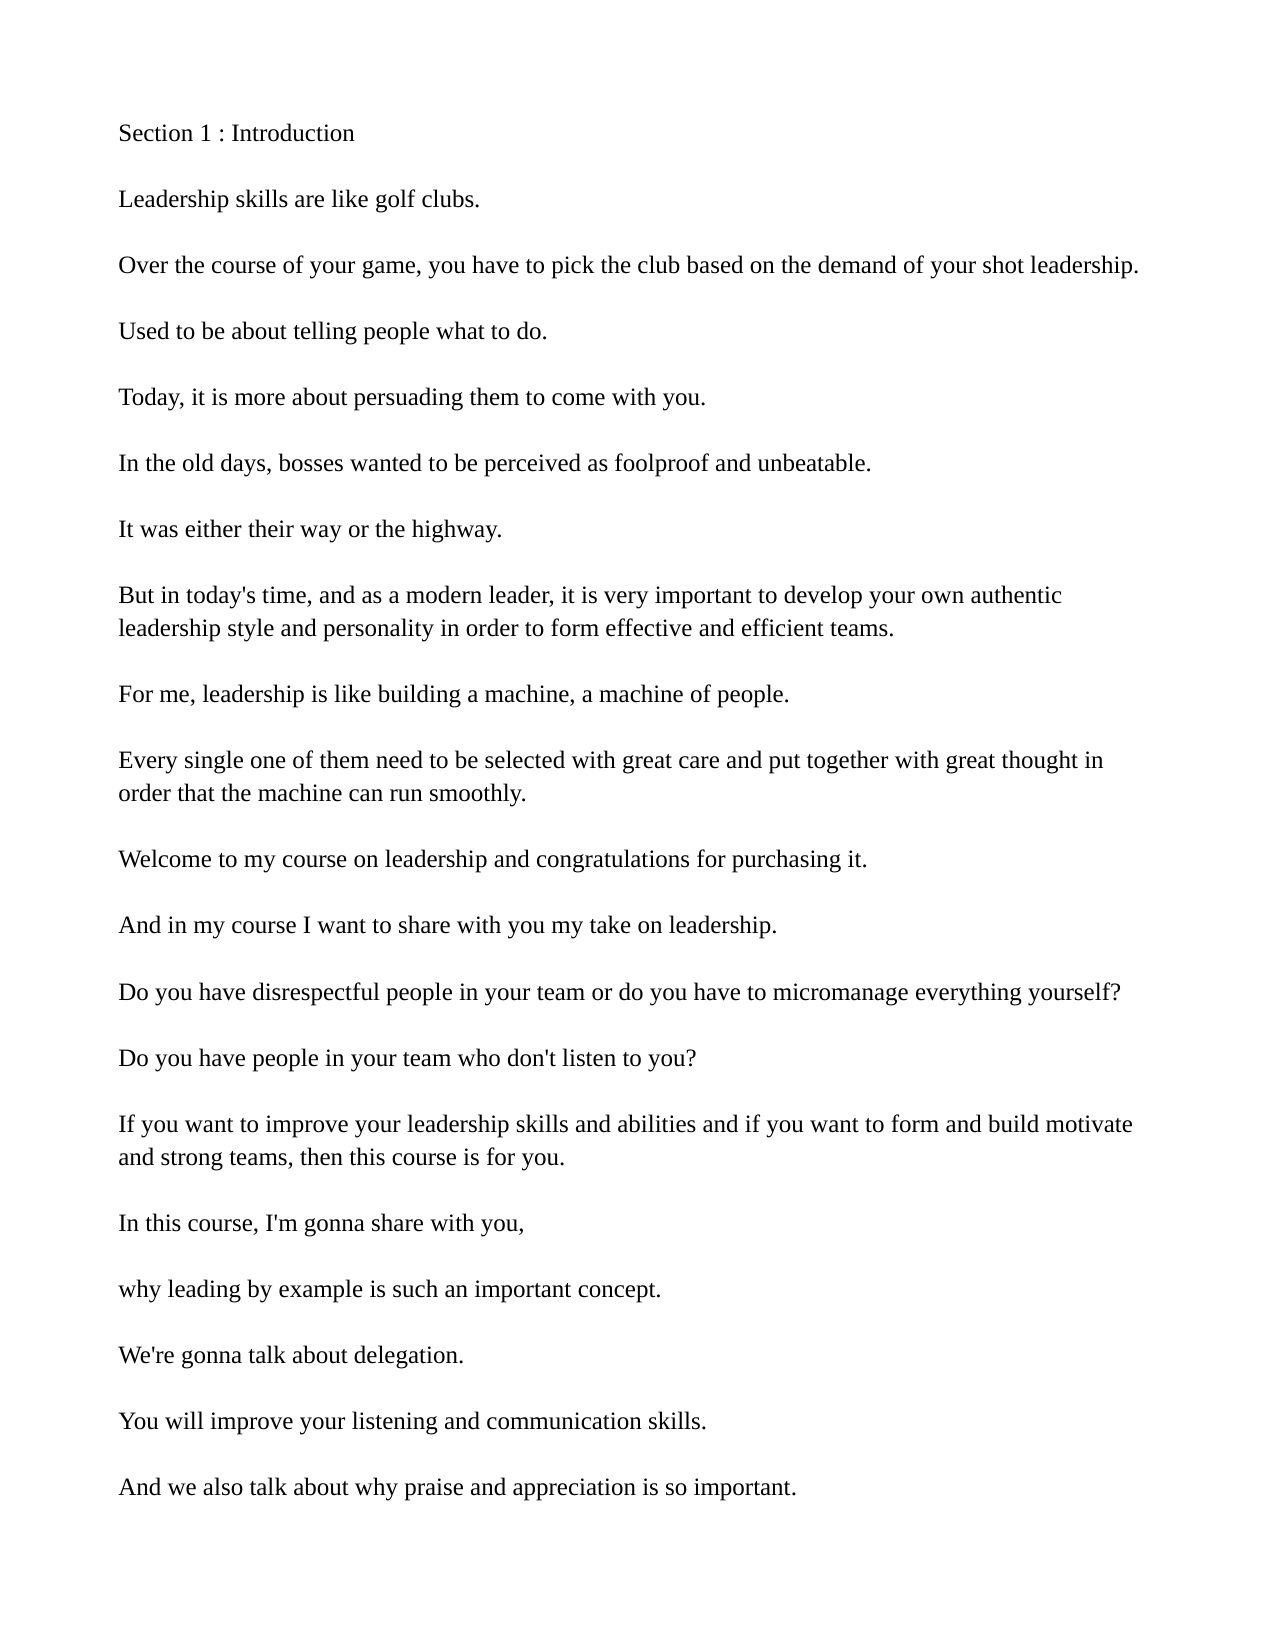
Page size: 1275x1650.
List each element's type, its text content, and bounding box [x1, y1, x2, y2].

text We're gonna talk about delegation. [118, 1340, 1157, 1369]
text If you want to improve your leadership skills and abilities and if you want to form and build motivate and strong teams, then this course is for you. [118, 1109, 1157, 1171]
text why leading by example is such an important concept. [118, 1274, 1157, 1303]
text And we also talk about why praise and appreciation is so important. [118, 1472, 1157, 1501]
text For me, leadership is like building a machine, a machine of people. [118, 679, 1157, 708]
text And in my course I want to share with you my take on leadership. [118, 911, 1157, 939]
text Over the course of your game, you have to pick the club based on the demand of your shot leadership. [118, 250, 1157, 279]
text Section 1 : Introduction [118, 118, 1157, 147]
text In the old days, bosses wanted to be perceived as foolproof and unbeatable. [118, 448, 1157, 477]
text Do you have people in your team who don't listen to you? [118, 1043, 1157, 1071]
text Used to be about telling people what to do. [118, 316, 1157, 345]
text Leadership skills are like golf clubs. [118, 184, 1157, 213]
text Do you have disrespectful people in your team or do you have to micromanage everything yourself? [118, 977, 1157, 1005]
text Every single one of them need to be selected with great care and put together with great thought in order that the machine can run smoothly. [118, 746, 1157, 807]
text Today, it is more about persuading them to come with you. [118, 382, 1157, 411]
text In this course, I'm gonna share with you, [118, 1208, 1157, 1237]
text You will improve your listening and communication skills. [118, 1406, 1157, 1435]
text Welcome to my course on leadership and congratulations for purchasing it. [118, 844, 1157, 873]
text It was either their way or the highway. [118, 514, 1157, 543]
text But in today's time, and as a modern leader, it is very important to develop your own authentic leadership style and personality in order to form effective and efficient teams. [118, 580, 1157, 642]
